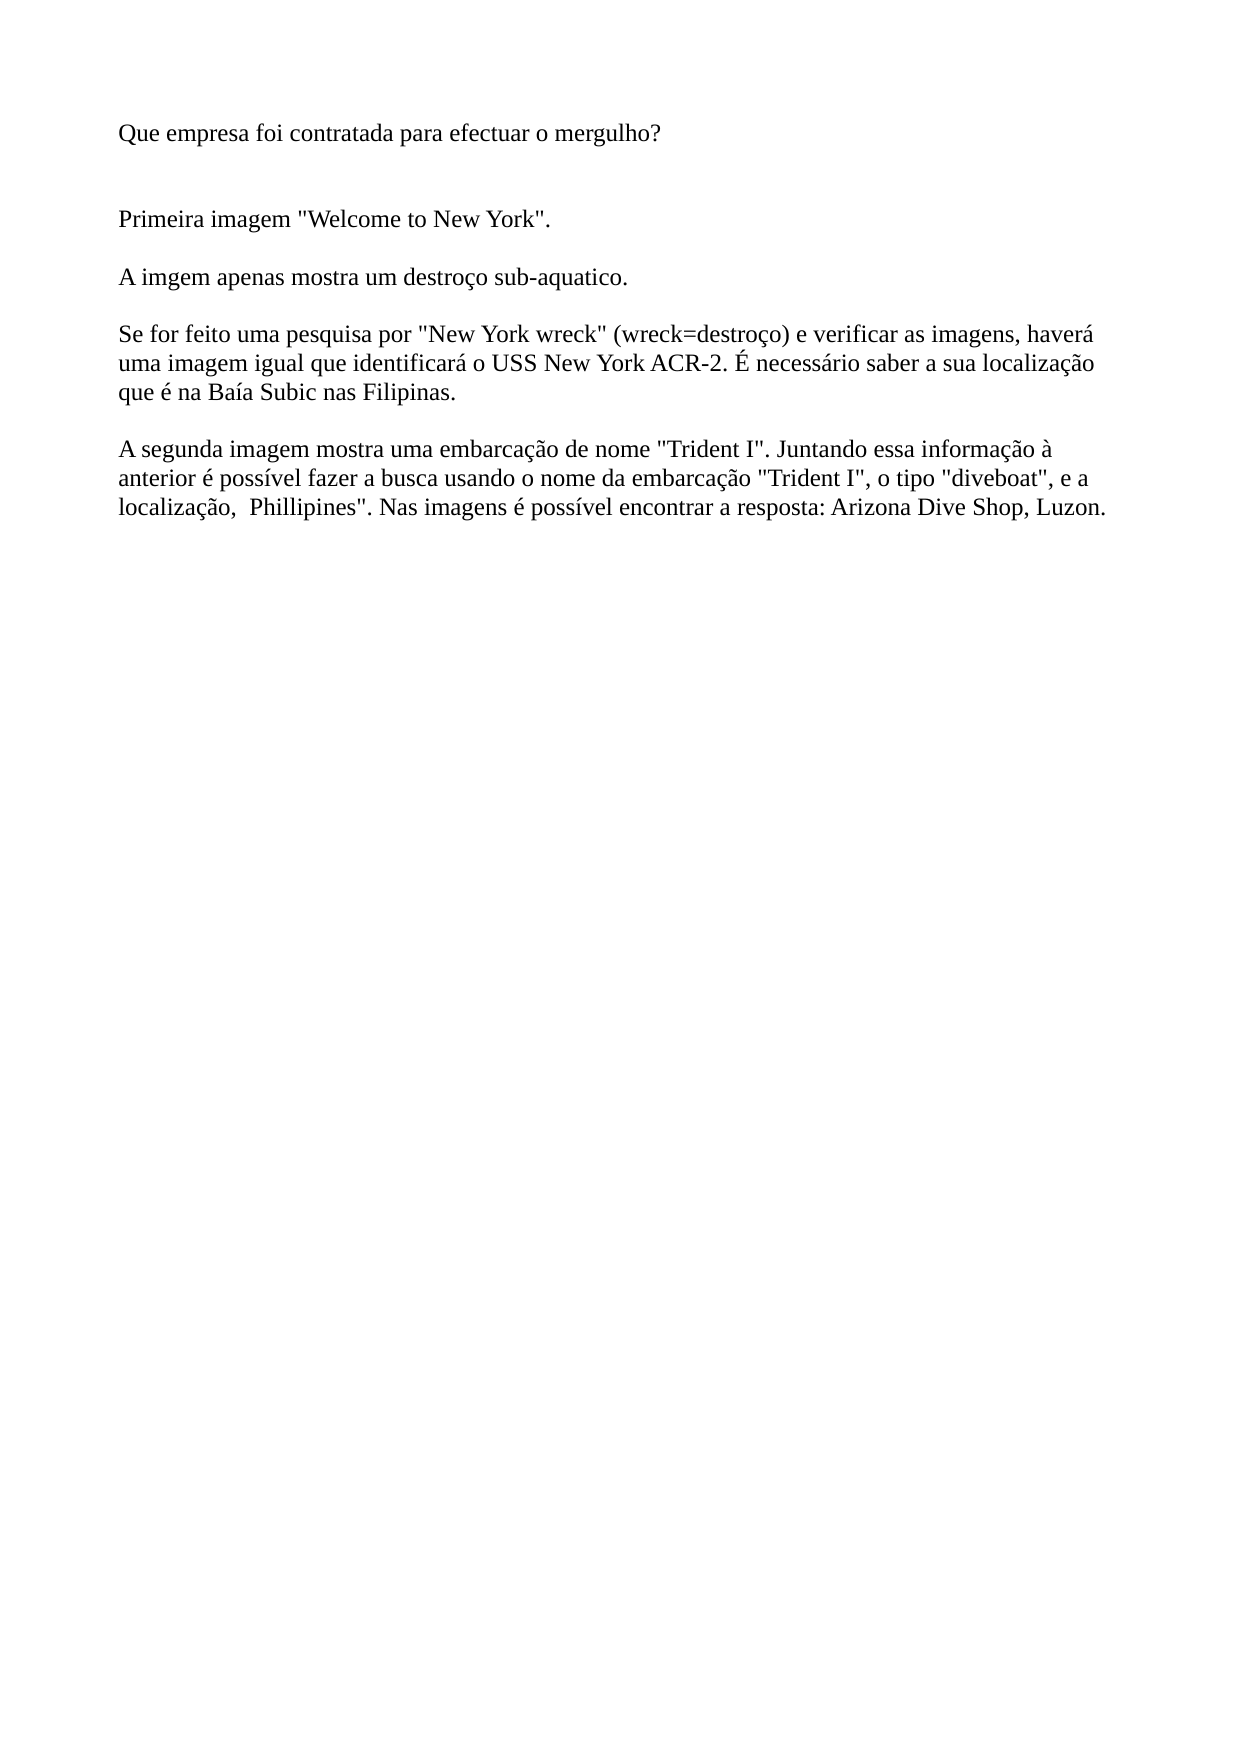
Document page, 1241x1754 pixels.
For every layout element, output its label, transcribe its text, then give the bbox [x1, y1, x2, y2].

text Se for feito uma pesquisa por "New York wreck" (wreck=destroço) e verificar as imagens, haverá uma imagem igual que identificará o USS New York ACR-2. É necessário saber a sua localização que é na Baía Subic nas Filipinas. [118, 319, 1122, 406]
text Que empresa foi contratada para efectuar o mergulho? [118, 118, 1122, 147]
text Primeira imagem "Welcome to New York". [118, 204, 1122, 233]
text A imgem apenas mostra um destroço sub-aquatico. [118, 262, 1122, 291]
text A segunda imagem mostra uma embarcação de nome "Trident I". Juntando essa informação à anterior é possível fazer a busca usando o nome da embarcação "Trident I", o tipo "diveboat", e a localização, Phillipines". Nas imagens é possível encontrar a resposta: Arizona Dive Shop, Luzon. [118, 434, 1122, 521]
